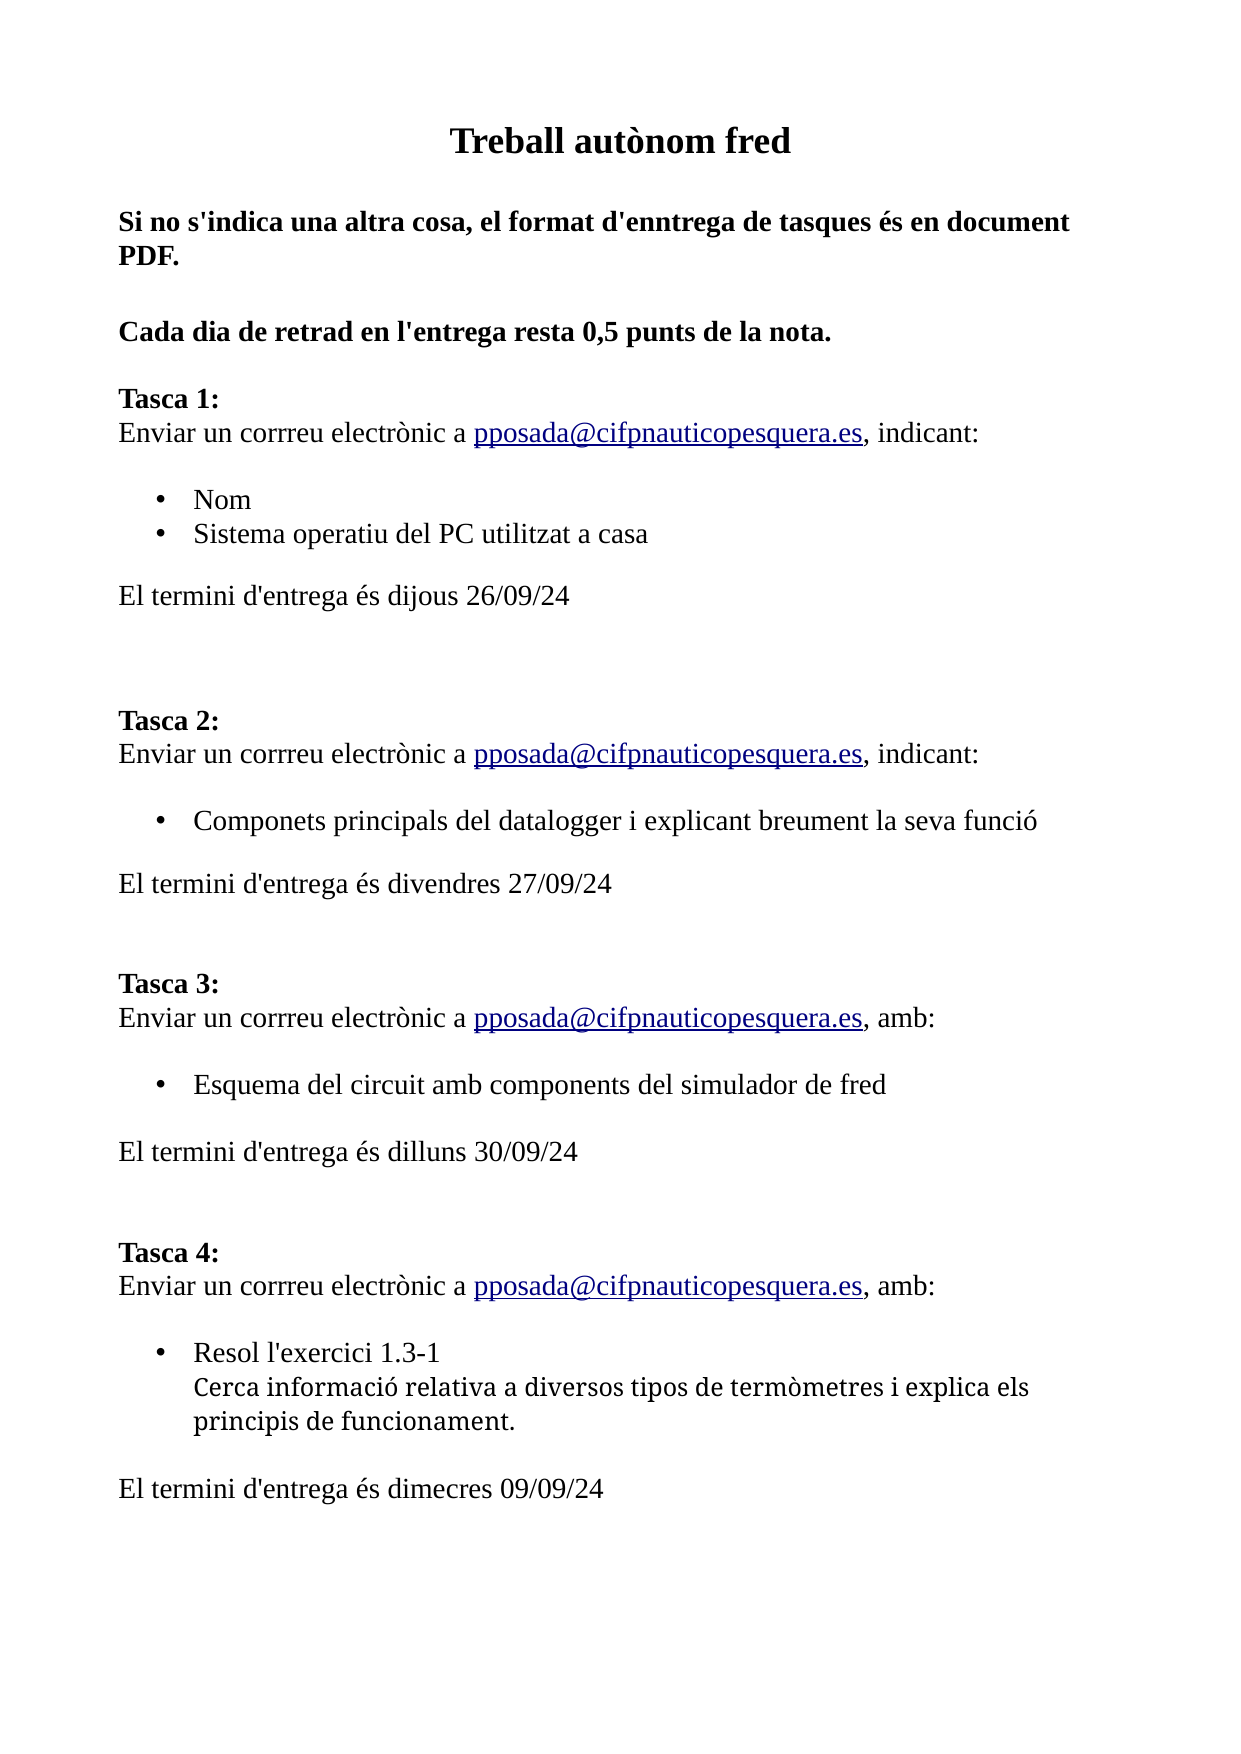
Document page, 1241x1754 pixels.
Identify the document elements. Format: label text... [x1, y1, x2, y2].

text Enviar un corrreu electrònic a pposada@cifpnauticopesquera.es, indicant: [118, 736, 1122, 770]
text Tasca 1: [118, 382, 1122, 415]
list Componets principals del datalogger i explicant breument la seva funció [156, 803, 1122, 837]
text Si no s'indica una altra cosa, el format d'enntrega de tasques és en document PDF. [118, 204, 1122, 271]
text Treball autònom fred [118, 118, 1122, 161]
list Nom [156, 482, 1122, 516]
text Enviar un corrreu electrònic a pposada@cifpnauticopesquera.es, indicant: [118, 415, 1122, 449]
list Esquema del circuit amb components del simulador de fred [156, 1067, 1122, 1101]
text Tasca 3: [118, 967, 1122, 1000]
text Enviar un corrreu electrònic a pposada@cifpnauticopesquera.es, amb: [118, 1268, 1122, 1302]
text Cada dia de retrad en l'entrega resta 0,5 punts de la nota. [118, 314, 1122, 348]
text El termini d'entrega és dijous 26/09/24 [118, 578, 1122, 612]
text Enviar un corrreu electrònic a pposada@cifpnauticopesquera.es, amb: [118, 1000, 1122, 1034]
list Resol l'exercici 1.3-1 [156, 1336, 1122, 1369]
text Tasca 4: [118, 1235, 1122, 1268]
list Sistema operatiu del PC utilitzat a casa [156, 516, 1122, 549]
text El termini d'entrega és dimecres 09/09/24 [118, 1471, 1122, 1504]
text Tasca 2: [118, 703, 1122, 736]
list Cerca informació relativa a diversos tipos de termòmetres i explica els principis de funcionament. [156, 1369, 1122, 1437]
text El termini d'entrega és divendres 27/09/24 [118, 866, 1122, 899]
text El termini d'entrega és dilluns 30/09/24 [118, 1134, 1122, 1168]
